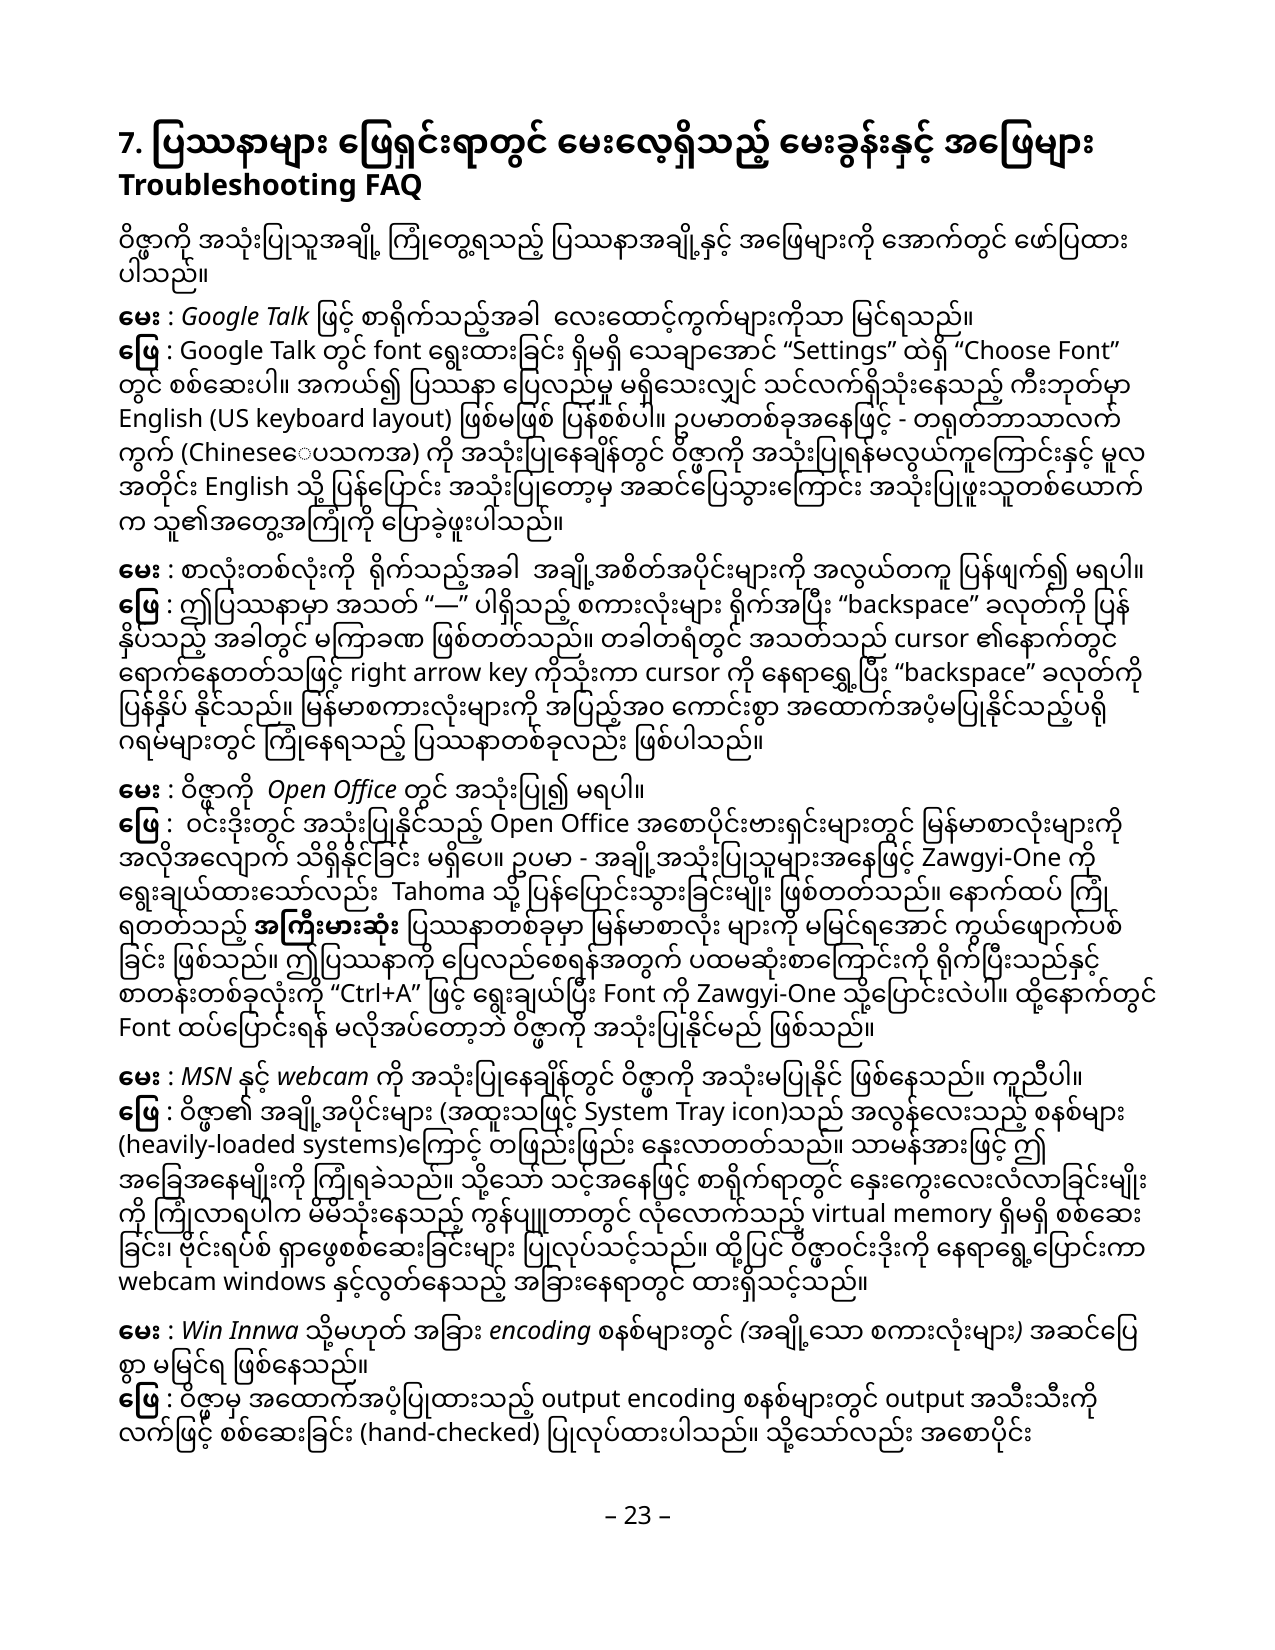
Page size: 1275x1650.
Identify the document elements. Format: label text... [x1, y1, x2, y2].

text ဖြေ : ဝိဇ္ဖာ၏ အချို့အပိုင်းများ (အထူးသဖြင့် System Tray icon)သည် အလွန်လေးသည့် စနစ်များ (heavily-loaded systems)ကြောင့် တဖြည်းဖြည်း နှေးလာတတ်သည်။ သာမန်အားဖြင့် ဤအခြေအနေမျိုးကို ကြုံရခဲသည်။ သို့သော် သင့်အနေဖြင့် စာရိုက်ရာတွင် နှေးကွေးလေးလံလာခြင်းမျိုးကို ကြုံလာရပါက မိမိသုံးနေသည့် ကွန်ပျူတာတွင် လုံလောက်သည့် virtual memory ရှိမရှိ စစ်ဆေးခြင်း၊ ဗိုင်းရပ်စ် ရှာဖွေစစ်ဆေးခြင်းများ ပြုလုပ်သင့်သည်။ ထို့ပြင် ဝိဇ္ဖာ၀င်းဒိုးကို နေရာရွေ့ပြောင်းကာ webcam windows နှင့်လွတ်နေသည့် အခြားနေရာတွင် ထားရှိသင့်သည်။ [118, 1093, 1157, 1297]
text ဖြေ : ဝိဇ္ဖာမှ အထောက်အပံ့ပြုထားသည့် output encoding စနစ်များတွင် outputအသီးသီးကို လက်ဖြင့် စစ်ဆေးခြင်း (hand-checked) ပြုလုပ်ထားပါသည်။ သို့သော်လည်း အစောပိုင်း [118, 1381, 1157, 1449]
text ဖြေ : ၀င်းဒိုးတွင် အသုံးပြုနိုင်သည့် Open Office အစောပိုင်းဗားရှင်းများတွင် မြန်မာစာလုံးများကို အလိုအလျောက် သိရှိနိုင်ခြင်း မရှိပေ။ ဥပမာ - အချို့အသုံးပြုသူများအနေဖြင့် Zawgyi-One ကိုရွေးချယ်ထားသော်လည်း Tahoma သို့ ပြန်ပြောင်းသွားခြင်းမျိုး ဖြစ်တတ်သည်။ နောက်ထပ် ကြုံရတတ်သည့် အကြီးမားဆုံး ပြဿနာတစ်ခုမှာ မြန်မာစာလုံး များကို မမြင်ရအောင် ကွယ်ဖျောက်ပစ်ခြင်း ဖြစ်သည်။ ဤပြဿနာကို ပြေလည်စေရန်အတွက် ပထမဆုံးစာကြောင်းကို ရိုက်ပြီးသည်နှင့် စာတန်းတစ်ခုလုံးကို “Ctrl+A” ဖြင့် ရွေးချယ်ပြီး Font ကို Zawgyi-One သို့ပြောင်းလဲပါ။ ထို့နောက်တွင် Font ထပ်ပြောင်းရန် မလိုအပ်တော့ဘဲ ဝိဇ္ဖာကို အသုံးပြုနိုင်မည် ဖြစ်သည်။ [118, 806, 1157, 1044]
subtitle 7. ပြဿနာများ ဖြေရှင်းရာတွင် မေးလေ့ရှိသည့် မေးခွန်းနှင့် အဖြေများ Troubleshooting FAQ [118, 118, 1157, 203]
text ဖြေ : ဤပြဿနာမှာ အသတ် “—္” ပါရှိသည့် စကားလုံးများ ရိုက်အပြီး “backspace” ခလုတ်ကို ပြန်နှိပ်သည့် အခါတွင် မကြာခဏ ဖြစ်တတ်သည်။ တခါတရံတွင် အသတ်သည် cursor ၏နောက်တွင် ရောက်နေတတ်သဖြင့် right arrow key ကိုသုံးကာ cursor ကို နေရာရွှေ့ပြီး “backspace” ခလုတ်ကို ပြန်နှိပ် နိုင်သည်။ မြန်မာစကားလုံးများကို အပြည့်အ၀ ကောင်းစွာ အထောက်အပံ့မပြုနိုင်သည့်ပရိုဂရမ်များတွင် ကြုံနေရသည့် ပြဿနာတစ်ခုလည်း ဖြစ်ပါသည်။ [118, 586, 1157, 757]
text မေး : Win Innwa သို့မဟုတ် အခြား encoding စနစ်များတွင် (အချို့သော စကားလုံးများ) အဆင်ပြေစွာ မမြင်ရ ဖြစ်နေသည်။ [118, 1312, 1157, 1381]
text ဝိဇ္ဖာကို အသုံးပြုသူအချို့ ကြုံတွေ့ရသည့် ပြဿနာအချို့နှင့် အဖြေများကို အောက်တွင် ဖော်ပြထားပါသည်။ [118, 222, 1157, 290]
text မေး : MSN နှင့် webcam ကို အသုံးပြုနေချိန်တွင် ဝိဇ္ဖာကို အသုံးမပြုနိုင် ဖြစ်နေသည်။ ကူညီပါ။ [118, 1059, 1157, 1093]
text မေး : ဝိဇ္ဖာကို Open Office တွင် အသုံးပြု၍ မရပါ။ [118, 772, 1157, 806]
text ဖြေ : Google Talk တွင် font ရွေးထားခြင်း ရှိမရှိ သေချာအောင် “Settings” ထဲရှိ “Choose Font” တွင် စစ်ဆေးပါ။ အကယ်၍ ပြဿနာ ပြေလည်မှု မရှိသေးလျှင် သင်လက်ရှိသုံးနေသည့် ကီးဘုတ်မှာ English (US keyboard layout) ဖြစ်မဖြစ် ပြန်စစ်ပါ။ ဥပမာတစ်ခုအနေဖြင့် - တရုတ်ဘာသာလက်ကွက် (Chineseေပသကအ) ကို အသုံးပြုနေချိန်တွင် ဝိဇ္ဖာကို အသုံးပြုရန်မလွယ်ကူကြောင်းနှင့် မူလအတိုင်း English သို့ ပြန်ပြောင်း အသုံးပြုတော့မှ အဆင်ပြေသွားကြောင်း အသုံးပြုဖူးသူတစ်ယောက်က သူ၏အတွေ့အကြုံကို ပြောခဲ့ဖူးပါသည်။ [118, 333, 1157, 537]
text မေး : စာလုံးတစ်လုံးကို ရိုက်သည့်အခါ အချို့အစိတ်အပိုင်းများကို အလွယ်တကူ ပြန်ဖျက်၍ မရပါ။ [118, 552, 1157, 586]
text မေး : Google Talk ဖြင့် စာရိုက်သည့်အခါ လေးထောင့်ကွက်များကိုသာ မြင်ရသည်။ [118, 299, 1157, 333]
